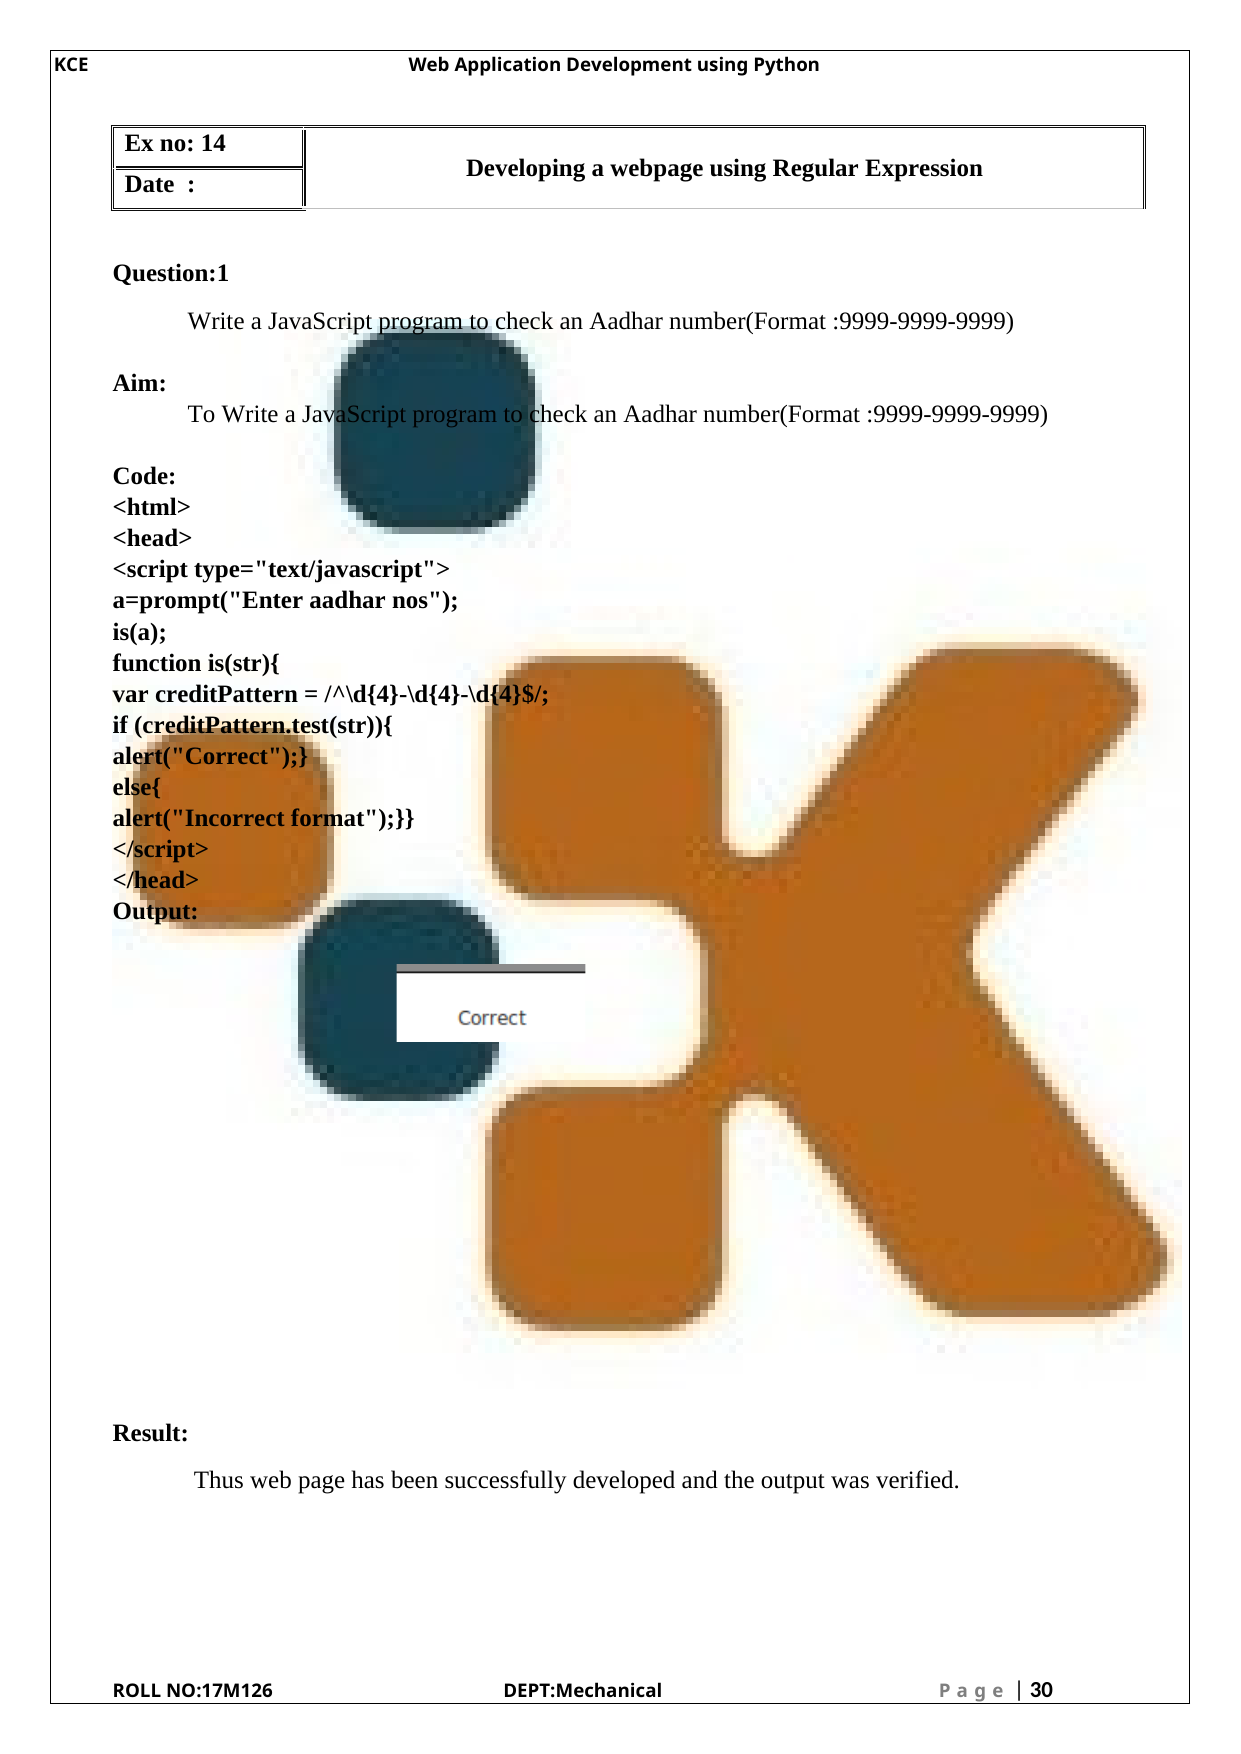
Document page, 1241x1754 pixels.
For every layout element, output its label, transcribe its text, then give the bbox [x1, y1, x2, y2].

picture [112, 319, 1182, 1389]
text if (creditPattern.test(str)){ [112, 710, 1181, 738]
text <script type="text/javascript"> [112, 554, 1181, 583]
text else{ [112, 772, 1181, 801]
text Result: [112, 1418, 1181, 1446]
text Aim: [112, 368, 1181, 397]
text Code: [112, 461, 1181, 490]
text var creditPattern = /^\d{4}-\d{4}-\d{4}$/; [112, 679, 1181, 707]
text alert("Incorrect format");}} [112, 803, 1181, 832]
text </script> [112, 834, 1181, 863]
table_cell Date : [114, 166, 304, 208]
text Thus web page has been successfully developed and the output was verified. [112, 1465, 1181, 1494]
text <head> [112, 523, 1181, 552]
text Question:1 [112, 258, 1181, 287]
text Output: [112, 896, 1181, 925]
table_header Ex no: 14 [113, 126, 304, 166]
text <html> [112, 492, 1181, 521]
text is(a); [112, 617, 1181, 645]
text Write a JavaScript program to check an Aadhar number(Format :9999-9999-9999) [112, 306, 1181, 335]
text function is(str){ [112, 648, 1181, 676]
text a=prompt("Enter aadhar nos"); [112, 586, 1181, 614]
text </head> [112, 865, 1181, 894]
table_header Developing a webpage using Regular Expression [304, 128, 1143, 208]
text alert("Correct");} [112, 741, 1181, 769]
text To Write a JavaScript program to check an Aadhar number(Format :9999-9999-9999) [112, 399, 1181, 428]
